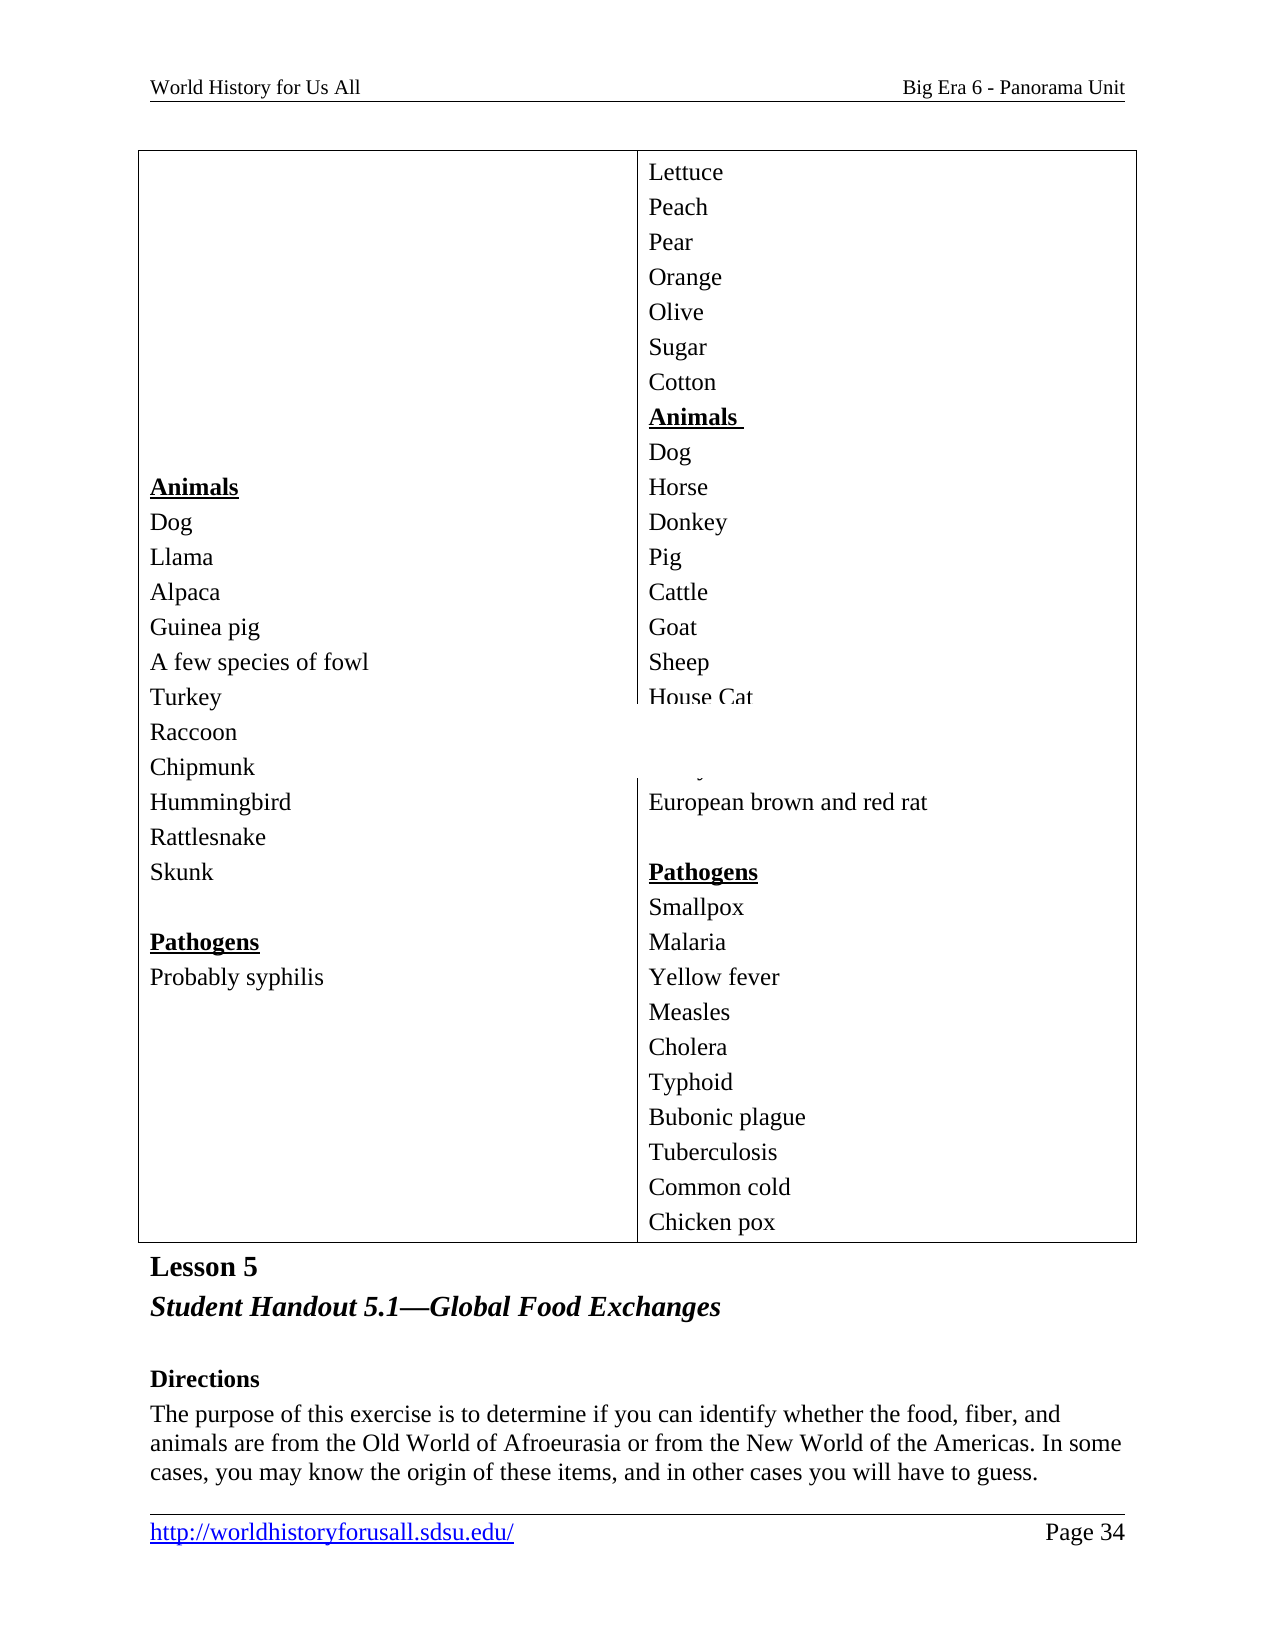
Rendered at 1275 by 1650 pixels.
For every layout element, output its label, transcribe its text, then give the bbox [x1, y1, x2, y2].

table_header Starling Barnyard fowl European brown and red rat Pathogens Smallpox Malaria Yellow fever Measles Cholera Typhoid Bubonic plague Tuberculosis Common cold Chicken pox [638, 714, 1136, 1242]
table_header Animals Dog Llama Alpaca Guinea pig A few species of fowl Turkey [139, 151, 637, 713]
table_header Raccoon Chipmunk Hummingbird Rattlesnake Skunk Pathogens Probably syphilis [139, 714, 637, 1242]
text Directions [150, 1364, 1125, 1393]
table_header Lettuce Peach Pear Orange Olive Sugar Cotton Animals Dog Horse Donkey Pig Cattle Goat Sheep House Cat [638, 151, 1136, 713]
text The purpose of this exercise is to determine if you can identify whether the food, fiber, and animals are from the Old World of Afroeurasia or from the New World of the Americas. In some cases, you may know the origin of these items, and in other cases you will have to guess. [150, 1399, 1125, 1485]
text Lesson 5 [150, 1249, 1125, 1283]
title Student Handout 5.1—Global Food Exchanges [150, 1289, 1125, 1323]
